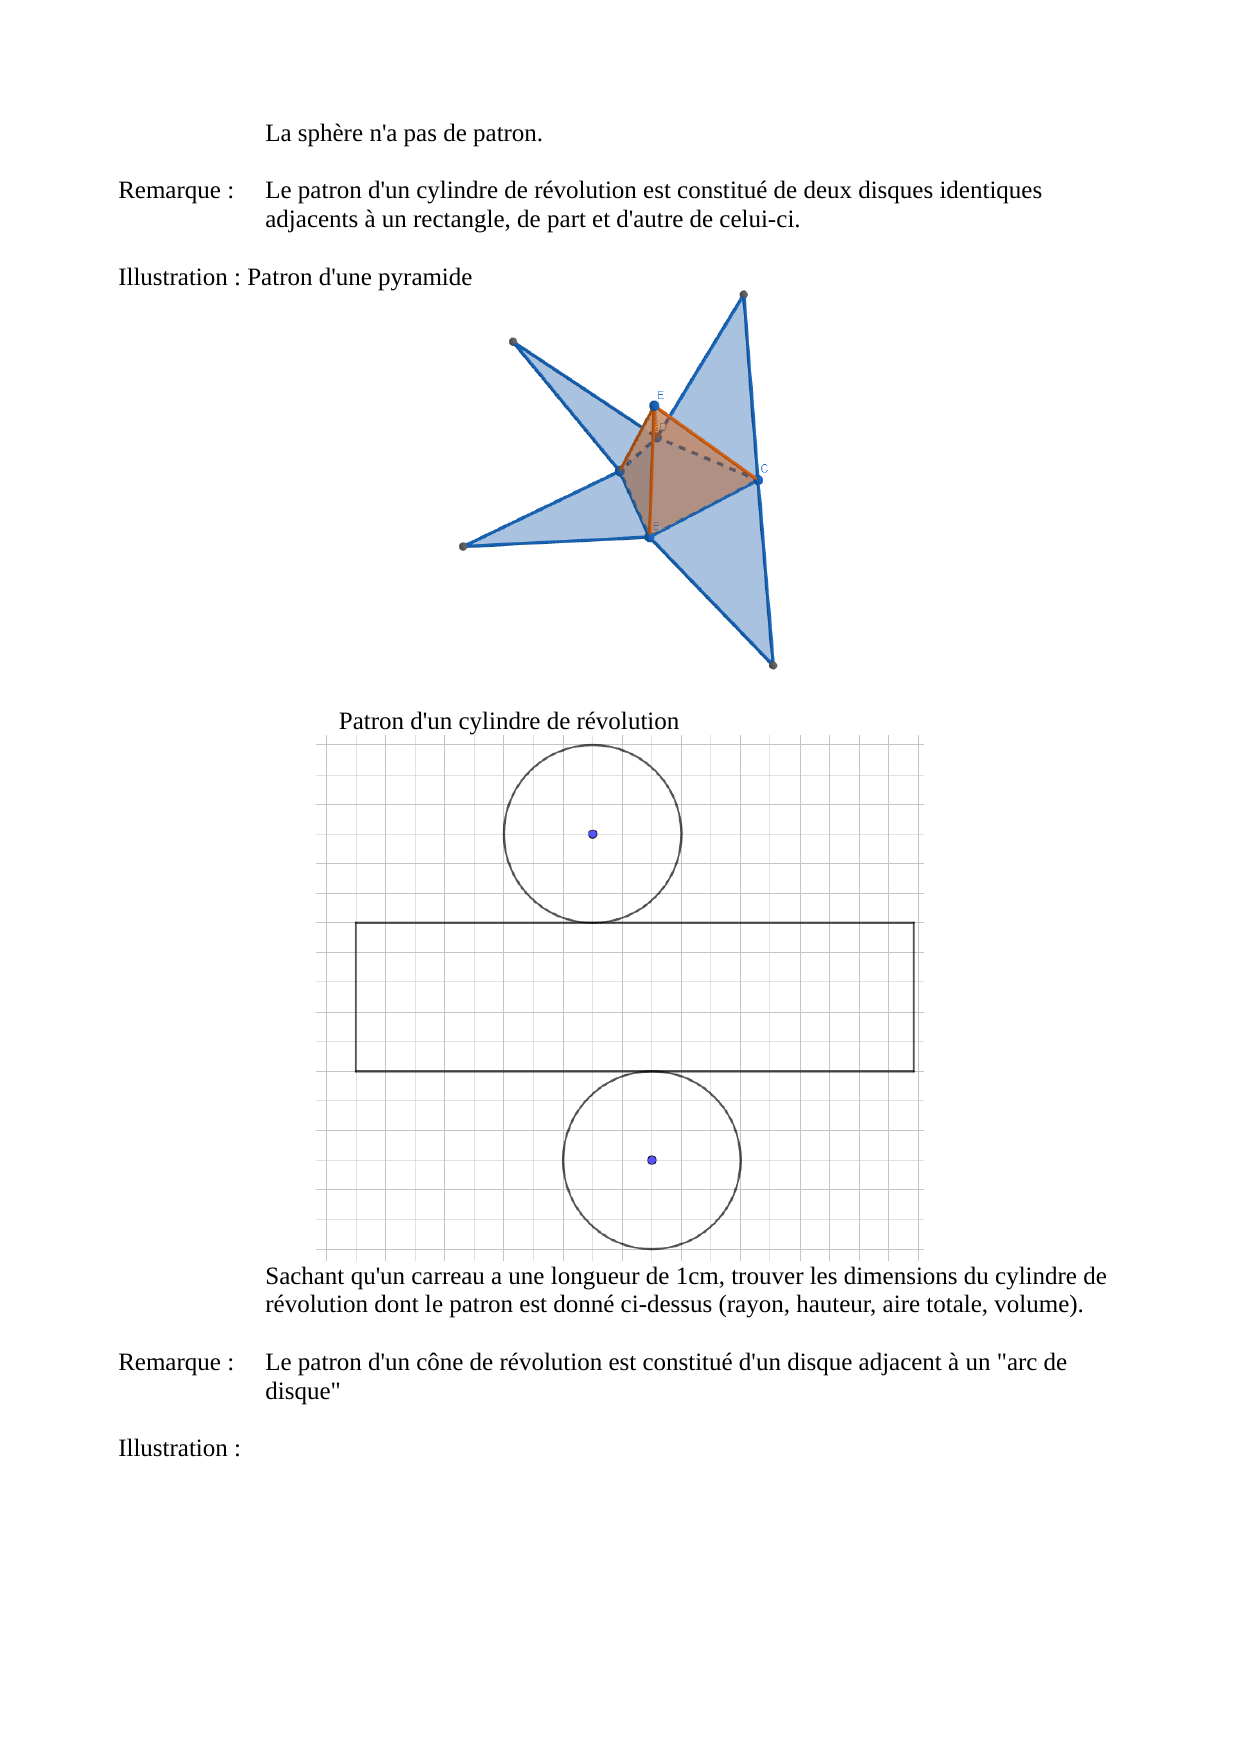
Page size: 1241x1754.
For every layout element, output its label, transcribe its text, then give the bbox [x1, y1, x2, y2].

text Remarque : Le patron d'un cylindre de révolution est constitué de deux disques identiques adjacents à un rectangle, de part et d'autre de celui-ci. [118, 176, 1122, 233]
text Illustration : [118, 1433, 1122, 1462]
text La sphère n'a pas de patron. [118, 118, 1122, 147]
picture [316, 735, 924, 1261]
text Sachant qu'un carreau a une longueur de 1cm, trouver les dimensions du cylindre de révolution dont le patron est donné ci-dessus (rayon, hauteur, aire totale, volume). [118, 1141, 1122, 1318]
text Remarque : Le patron d'un cône de révolution est constitué d'un disque adjacent à un "arc de disque" [118, 1347, 1122, 1404]
text Illustration : Patron d'une pyramide [118, 262, 1122, 291]
text Patron d'un cylindre de révolution [118, 706, 1122, 735]
picture [453, 290, 787, 678]
